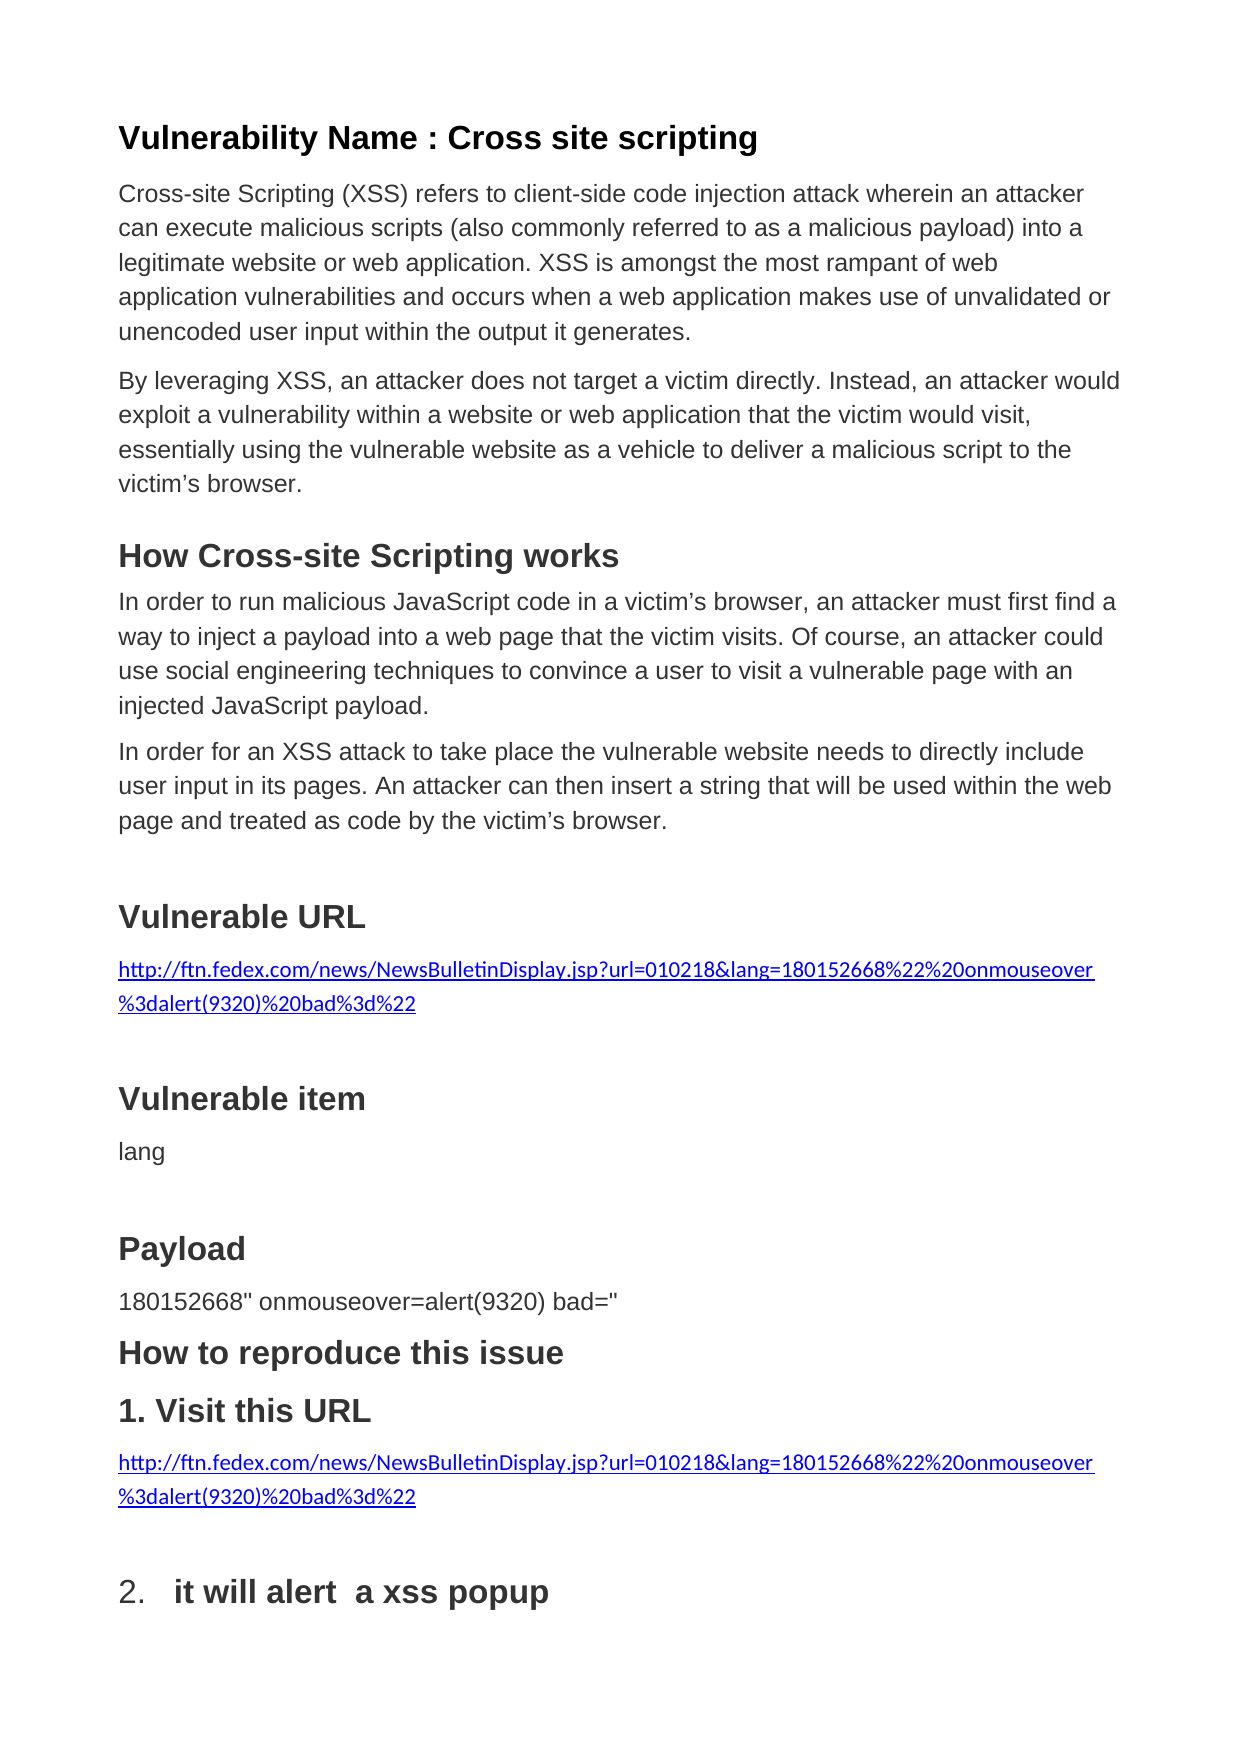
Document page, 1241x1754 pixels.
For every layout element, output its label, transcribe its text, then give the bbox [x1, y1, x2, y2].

text In order to run malicious JavaScript code in a victim’s browser, an attacker must first find a way to inject a payload into a web page that the victim visits. Of course, an attacker could use social engineering techniques to convince a user to visit a vulnerable page with an injected JavaScript payload. [118, 587, 1122, 719]
text 180152668" onmouseover=alert(9320) bad=" [118, 1287, 1122, 1315]
text http://ftn.fedex.com/news/NewsBulletinDisplay.jsp?url=010218&lang=180152668%22%20onmouseover%3dalert(9320)%20bad%3d%22 [118, 1448, 1122, 1510]
text Cross-site Scripting (XSS) refers to client-side code injection attack wherein an attacker can execute malicious scripts (also commonly referred to as a malicious payload) into a legitimate website or web application. XSS is amongst the most rampant of web application vulnerabilities and occurs when a web application makes use of unvalidated or unencoded user input within the output it generates. [118, 179, 1122, 345]
text lang [118, 1137, 1122, 1166]
text 1. Visit this URL [118, 1391, 1122, 1429]
text Payload [118, 1229, 1122, 1267]
text How to reproduce this issue [118, 1333, 1122, 1371]
text Vulnerable item [118, 1079, 1122, 1118]
text Vulnerable URL [118, 897, 1122, 936]
text Vulnerability Name : Cross site scripting [118, 118, 1122, 157]
text In order for an XSS attack to take place the vulnerable website needs to directly include user input in its pages. An attacker can then insert a string that will be used within the web page and treated as code by the victim’s browser. [118, 737, 1122, 834]
text By leveraging XSS, an attacker does not target a victim directly. Instead, an attacker would exploit a vulnerability within a website or web application that the victim would visit, essentially using the vulnerable website as a vehicle to deliver a malicious script to the victim’s browser. [118, 366, 1122, 498]
text http://ftn.fedex.com/news/NewsBulletinDisplay.jsp?url=010218&lang=180152668%22%20onmouseover%3dalert(9320)%20bad%3d%22 [118, 955, 1122, 1017]
text How Cross-site Scripting works [118, 536, 1122, 575]
text 2. it will alert a xss popup [118, 1573, 1122, 1611]
